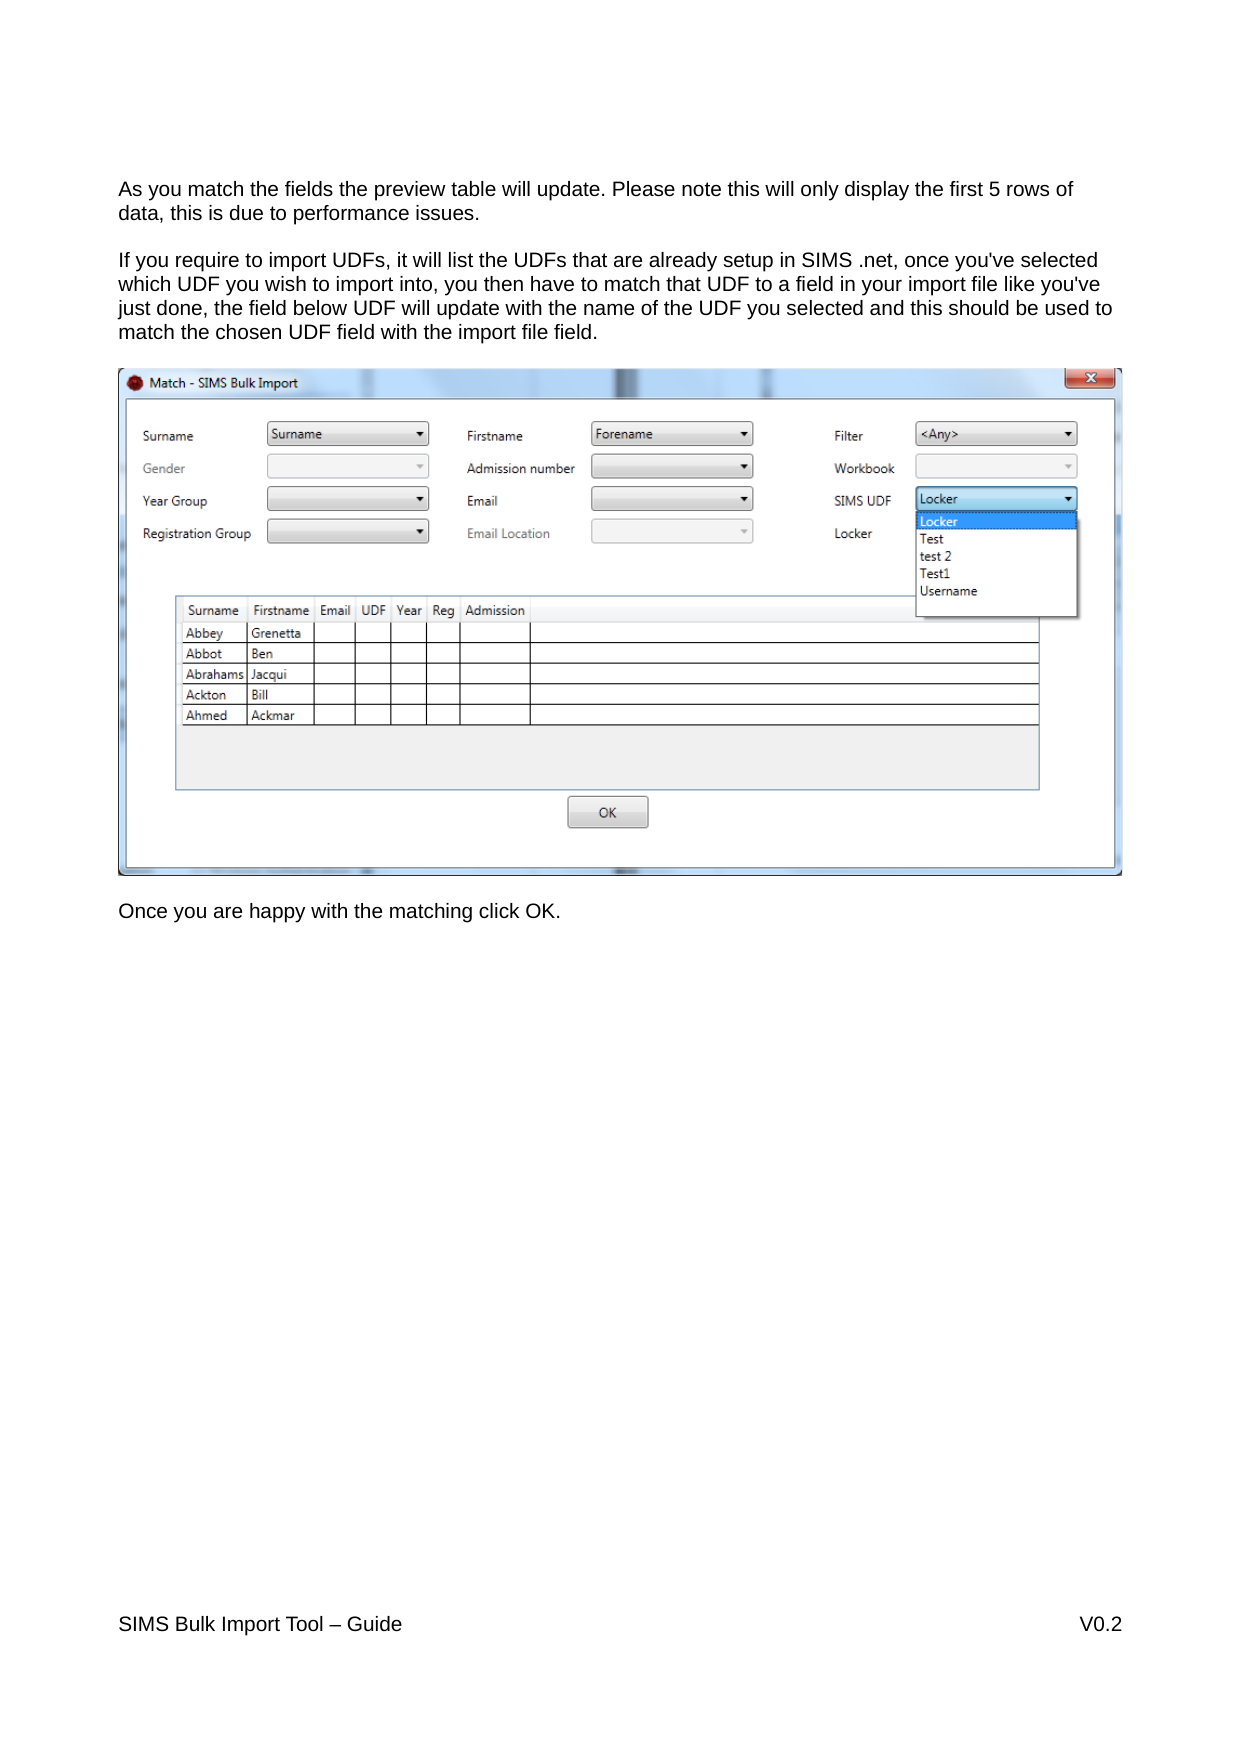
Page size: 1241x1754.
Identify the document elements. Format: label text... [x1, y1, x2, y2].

text Once you are happy with the matching click OK. [118, 899, 1122, 923]
picture [118, 368, 1123, 876]
text If you require to import UDFs, it will list the UDFs that are already setup in SIMS .net, once you've selected which UDF you wish to import into, you then have to match that UDF to a field in your import file like you've just done, the field below UDF will update with the name of the UDF you selected and this should be used to match the chosen UDF field with the import file field. [118, 248, 1122, 344]
text As you match the fields the preview table will update. Please note this will only display the first 5 rows of data, this is due to performance issues. [118, 176, 1122, 224]
